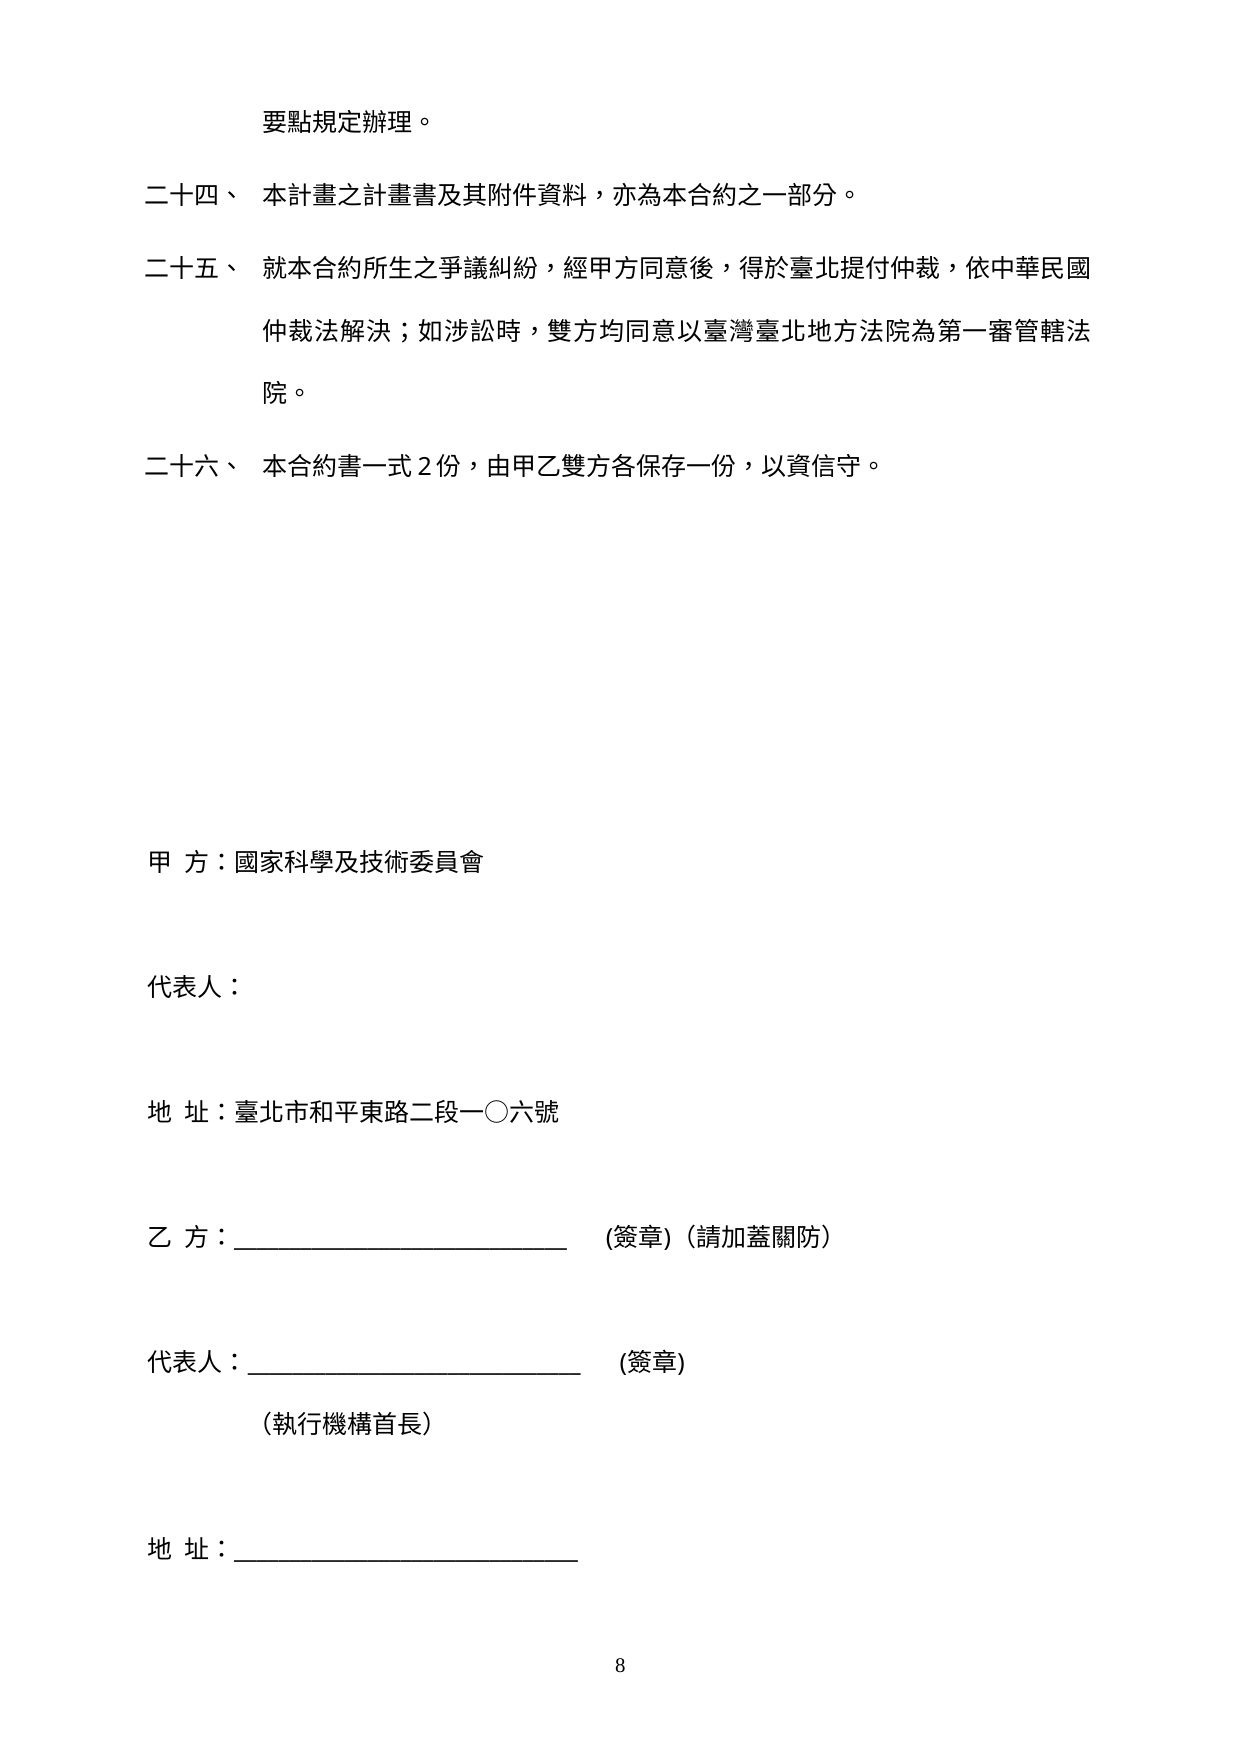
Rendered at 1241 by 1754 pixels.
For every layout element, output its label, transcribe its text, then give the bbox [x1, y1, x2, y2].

table_cell 本次甲方補助乙方智慧醫療產學聯盟計畫共計____件，補助經費共計新臺幣(大寫)____佰____拾____萬____仟____佰____拾____元整(請依甲方通知之智慧醫療產學聯盟計畫經費核定清單（附表一）及補助費請款明細表（附表二）中所列核定之總金額填具)，補助之詳細項目以甲方核定之經費核定清單（附表一）及審查通過之計畫申請書及相關資料為準。於乙方收受合作企業繳交之配合款後，由甲方依乙方按規定檢附之請款資料，分二期撥付乙方專戶存儲於公庫或其代理公庫機構核實動支，不得移作他用，甲方得隨時查核經費動支情形。 本計畫合作企業配合款（詳如附表一：計畫經費核定清單企業配合款欄所列金額），應於甲方規定期限內，全額撥付乙方專戶存儲核實動支。乙方必須負責合作企業配合款之如期撥付，其經費變更及報銷處理，由乙方自行向計畫合作企業辦理，不得與甲方補助經費混淆，且合作企業配合款之運用仍須符合甲方之相關規定。乙方若未依照本合約所訂期程取得合作企業配合款者，甲方得中止該計畫之執行，停止撥付該計畫之補助經費，並得終止本合約。 乙方與合作企業之合作契約應約定，因合作企業違約而終止或解除合作契約者，該合作企業不得主張本計畫相關研發成果之任何權益，合作企業已撥付之配合款不予退還。合作企業中途退出者，亦同。 本計畫結束後三個月內，乙方應將本計畫收支明細報告表函送甲方辦理經費結報。支用單據應貼於黏存單，註明科目及用途，如有英文名詞，應附註中文，並依政府支出憑證處理要點規定，由相關單位人員及計畫主持人等簽章。各計畫如有結餘及計畫經費專戶存儲所產生之孳息，應如數繳回甲方之行政院國家科學技術發展基金。但已實施校務基金制度之學校、國立社教機構作業基金之機構及中央研究院，除甲方另有規定應予繳回者外，得不繳回。 本計畫結束後三個月內，乙方應向甲方及合作企業繳交智慧醫療產學聯盟計畫研究成果精簡報告及完整結案報告(電子檔)，並將產生之研發成果及實際運用績效等相關資料，辦理相關登錄作業。 二年期以上計畫，則應於當年計畫結束三個月前向甲方提出次年之智慧醫療產學聯盟計畫申請書，並線上繳交當年計畫執行之精簡進度報告及完整進度報告（電子檔）。 以調查法（如面訪、電話訪問、郵寄問卷等）進行之計畫，乙方應將研究成果報告、資料讀我檔、空白問卷、過錄號碼簿（CODEBOOK）、電腦資料數據檔、資料欄位定義程式（SAS、SPSS或其他統計程式）等及調查資料檔案利用授權書各一份逕送中央研究院人文社會科學研究中心「調查研究專題中心」。 乙方執行本計畫辦理科學技術研究發展採購時，應依乙方內部科學技術研究發展採購作業規定及科學技術研究發展採購監督管理辦法之規定辦理；除我國締結之條約或協定另有規定者外，不適用政府採購法之規定。 甲方辦理科研採購監督事宜，得於事後採抽樣選取若干案件以書面或實地查核方式辦理，乙方應予配合。 乙方有科學技術研究發展採購監督管理辦法第十二條各款情形之一者，甲方得核減補助金額或停止撥付經費；其情節重大者，得終止或解除契約，並追繳已撥付之款項。 乙方執行本計畫辦理科研採購時，如屬計畫之合作企業專屬權利或獨家製造或供應，無其他合適之替代標的者，或有逕向計畫之合作企業採購之必要且能提供具體證明者，始得由計畫主持人敘明理由循乙方行政程序專案核准，辦理採購。 前項核准文件及採購應作成書面紀錄，備供查詢。 乙方執行本計畫時，其有關之執行期間、經費分配、支用、結報、變更、追加、流用及延期等，應依國家科學及技術委員會補助產學合作研究計畫作業要點、國家科學及技術委員會補助專題研究計畫作業要點、國家科學及技術委員會補助專題研究計畫經費處理原則及其他相關法令規定辦理，上開規定修正時，亦同。 研發成果歸屬詳計畫核定清單。 乙方運用研發成果所獲得之收入分配給乙方之比率，以不低於甲方補助本計畫之出資比率為原則。 研發成果由乙方負管理及運用之責者，乙方應依科學技術基本法、政府科學技術研究發展成果歸屬及運用辦法、國家科學及技術委員會科學技術研究發展成果歸屬及運用辦法、國家科學及技術委員會補助產學合作研究計畫作業要點及其他相關法令規定，處理專利申請、技術移轉等授權事宜。乙方應於合作契約要求合作企業不得拒絕上述授權事宜，並給予乙方必要之配合及協助。 乙方、計畫主持人或合作企業在未獲得甲方書面同意前，在利用研發成果於商業用途時（包括但不限於產品/商品或服務之公開行銷、推廣或廣告文宣等），不得引用甲方之名稱、會徽或其他表徵；亦不得以其他任何方式表示甲方與乙方、計畫主持人、合作企業及研發成果運用有任何關連。乙方應在合作契約中要求合作企業遵守相同規定。如乙方、計畫主持人知悉合作企業有違反前開規定之情事，應立即為必要之處理並通知甲方。 研發成果若已申請專利者，於尚未獲准專利前，乙方應要求被授權人於應用研發成果所製造之授權產品或其包裝容器明確標示「專利申請中」之字樣；並在研發成果獲准專利後，明確標示專利證書號數。 乙方同意其所繳交之研究報告，無償由甲方及其附屬單位視需要自行或同意第三人不限地域、時間或次數，以任何方式利用，包括但不限於重製、散布、傳送、發行或公開傳輸供檢索查詢。 乙方運用研發成果時，有下列情形之一者，甲方得逕行或依申請，要求乙方或研發成果受讓人將研發成果授權第三人實施，或於必要時將研發成果收歸國有，乙方或研發成果受讓人應配合辦理不得異議： (一)乙方、研發成果受讓人、專屬被授權人，於合理期間內無正當理由未有效運用研發成果者。 (二)乙方、研發成果受讓人、專屬被授權人，以妨礙環境保護、公共安全或公共衛生之方式實施研發成果。 (三)為增進國家重大利益或維護國家安全。 甲方依前條規定行使該項權利，應先以書面通知乙方或研發成果受讓人、專屬被授權人。乙方及研發成果受讓人、專屬被授權人應於通知書送達之次日起三個月內以書面答辯，除先行申明理由，經甲方准予展期者外，屆期不答辯或答辯理由不成立者，甲方得逕予處理。乙方、研發成果受讓人或專屬被授權人，就甲方之決定，不得為任何權利之主張或損害之請求，並應配合為權利之移轉或授權。 乙方應於本合約生效後，依甲方指定之日期及指定之方式，就研發成果之產生、管理及推廣運用情形，定期向甲方提出彙報。 乙方執行本計畫如有固定資產之添置，應由乙方財產管理人員驗收蓋章，列入財產帳，甲方得隨時抽查之。 甲方補助乙方計畫內所購置之非消耗性設備，乙方同意於計畫完成後，或因故無法繼續執行時，由甲方視實際需要，要求乙方撥借其他機構使用，以免閒置。 乙方對甲方所補助計畫各項費用之核發，應依稅法規定辦理扣繳或辦理相關程序。 計畫執行期間，乙方應負責管理與維護實驗環境之衛生及安全，如涉及人體實驗、採集人體檢體、人類胚胎、人類胚胎幹細胞、基因重組實驗、基因轉殖田間實驗、危害性微生物或病毒實驗、動物實驗者，應確實督導相關實驗操作人員遵守相關規定及做好安全防護措施。 如因執行本計畫而致他人之生命、健康、財產上或任何權益受侵害，或使環境 受衝擊時，乙方應負完全之責任，與甲方無涉。 計畫之各年度所需經費如未獲立法院審議通過或經部分刪減，甲方得依審議情形調減補助經費，並按預算法第五十四條規定辦理。 執行機構暨首長(或代表人) 及計畫主持人對所執行之研究計畫負有保證之責任。如未能履行本合約書規定者，甲方得視情節停止撥款，或併向乙方追還已撥付之款項，亦得視情況暫停乙方或計畫主持人之計畫申請案；如發現預期結果不能達成或研究工作不能進行、接受其他補助(含國內外、大陸地區及港澳)未詳實揭露並配合甲方需要提供相關資料，甲方得隨時通知乙方結束計畫，終止或解除合約，並向乙方收回未支用之款項。乙方如發現某一項計畫主持人有不能履行本合約之情事者，應即停止該項計畫經費之動支，並繳回未支用之款項。該項計畫終止執行，不影響其他計畫之執行效力。 乙方未能配合甲方獎、補助之執行與管理相關規定及本合約約定事項者，甲方得視情節輕重酌予降低管理費之補助比率。 乙方如未依本合約規定期限辦理經費結報及繳交研究成果報告，經甲方催告仍未完成辦理者，甲方得追繳該計畫一定比例之管理費或於乙方之下期計畫撥款項內將未結案之補助經費扣除，未來亦得視情形暫停對乙方之全部或部分補助，經費結報或研究成果報告未合規定，經甲方限期改正，屆期不改正者，亦同。 乙方應督導本計畫執行相關人員依科技資料保密要點、甲方要求及相關法令辦理保密事項。如列為國家核心科技研究計畫者，乙方及計畫主持人應依政府資助國家核心科技研究計畫安全管制作業手冊之規定建立安全管制制度，並應遵守相關法令規定與甲方之相關保密要求。 甲方處理違反學術倫理案件時，乙方如未能積極配合或乙方有其他不當行為者，甲方得自次年度起減撥補助專題研究計畫之管理費。甲方如發現乙方有未依補助經費用途支用、虛報或浮報等情事，依甲方補助專題研究計畫作業要點規定辦理。 本計畫之計畫書及其附件資料，亦為本合約之一部分。 就本合約所生之爭議糾紛，經甲方同意後，得於臺北提付仲裁，依中華民國仲裁法解決；如涉訟時，雙方均同意以臺灣臺北地方法院為第一審管轄法院。 本合約書一式2份，由甲乙雙方各保存一份，以資信守。 [145, 79, 1095, 579]
table_cell 甲 方：國家科學及技術委員會 代表人： 地 址：臺北市和平東路二段一○六號 乙 方：______________________________ (簽章)（請加蓋關防） 代表人：______________________________ (簽章) （執行機構首長） 地 址：_______________________________ [145, 579, 1095, 1642]
